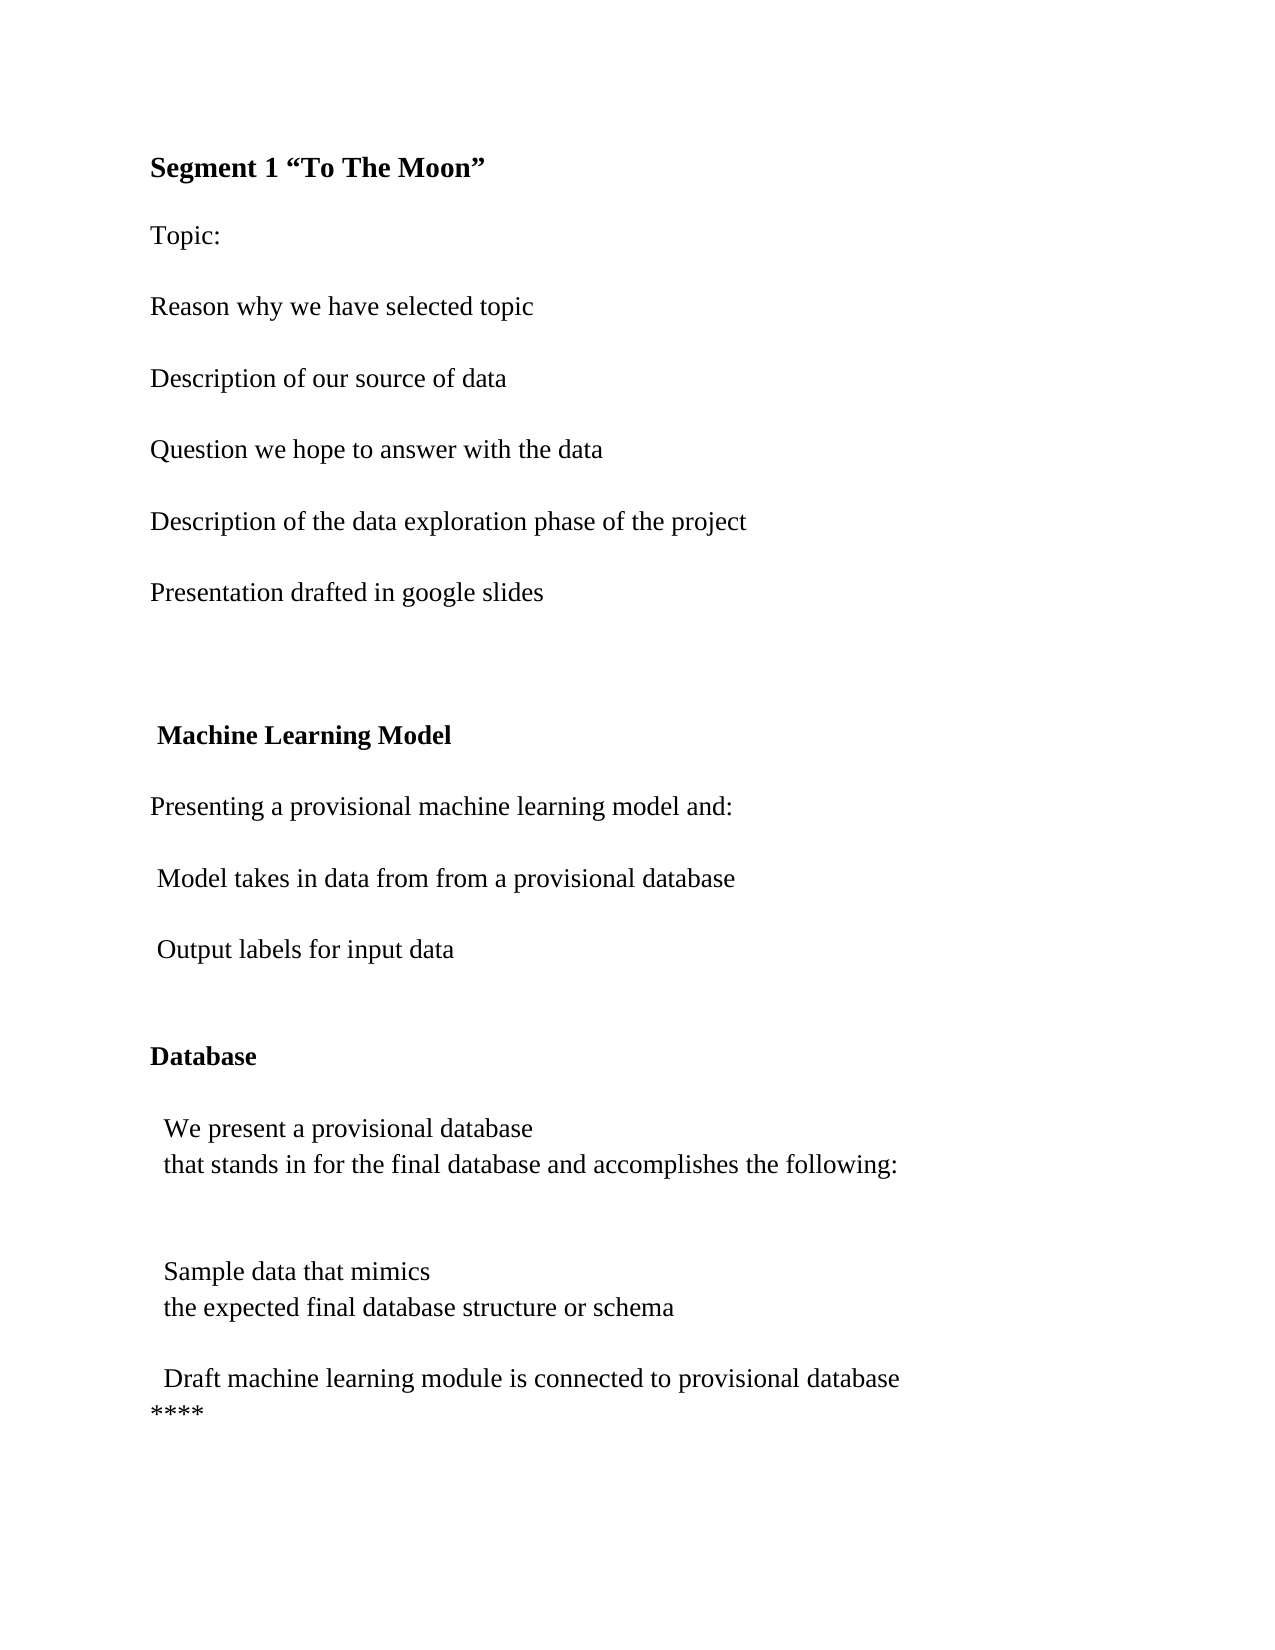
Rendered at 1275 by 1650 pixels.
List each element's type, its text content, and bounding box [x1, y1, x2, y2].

text Sample data that mimics [150, 1255, 1125, 1286]
text Draft machine learning module is connected to provisional database [150, 1362, 1125, 1393]
text Segment 1 “To The Moon” [150, 150, 1125, 183]
text Description of our source of data [150, 362, 1125, 393]
text Output labels for input data [150, 933, 1125, 964]
text Presenting a provisional machine learning model and: [150, 790, 1125, 822]
text Model takes in data from from a provisional database [150, 862, 1125, 893]
text Presentation drafted in google slides [150, 576, 1125, 607]
text the expected final database structure or schema [150, 1291, 1125, 1322]
text Question we hope to answer with the data [150, 433, 1125, 464]
text Machine Learning Model [150, 719, 1125, 750]
text Reason why we have selected topic [150, 290, 1125, 321]
text Database [150, 1041, 1125, 1072]
text We present a provisional database [150, 1112, 1125, 1143]
text **** [150, 1398, 1125, 1429]
text that stands in for the final database and accomplishes the following: [150, 1148, 1125, 1179]
text Description of the data exploration phase of the project [150, 504, 1125, 536]
text Topic: [150, 219, 1125, 250]
